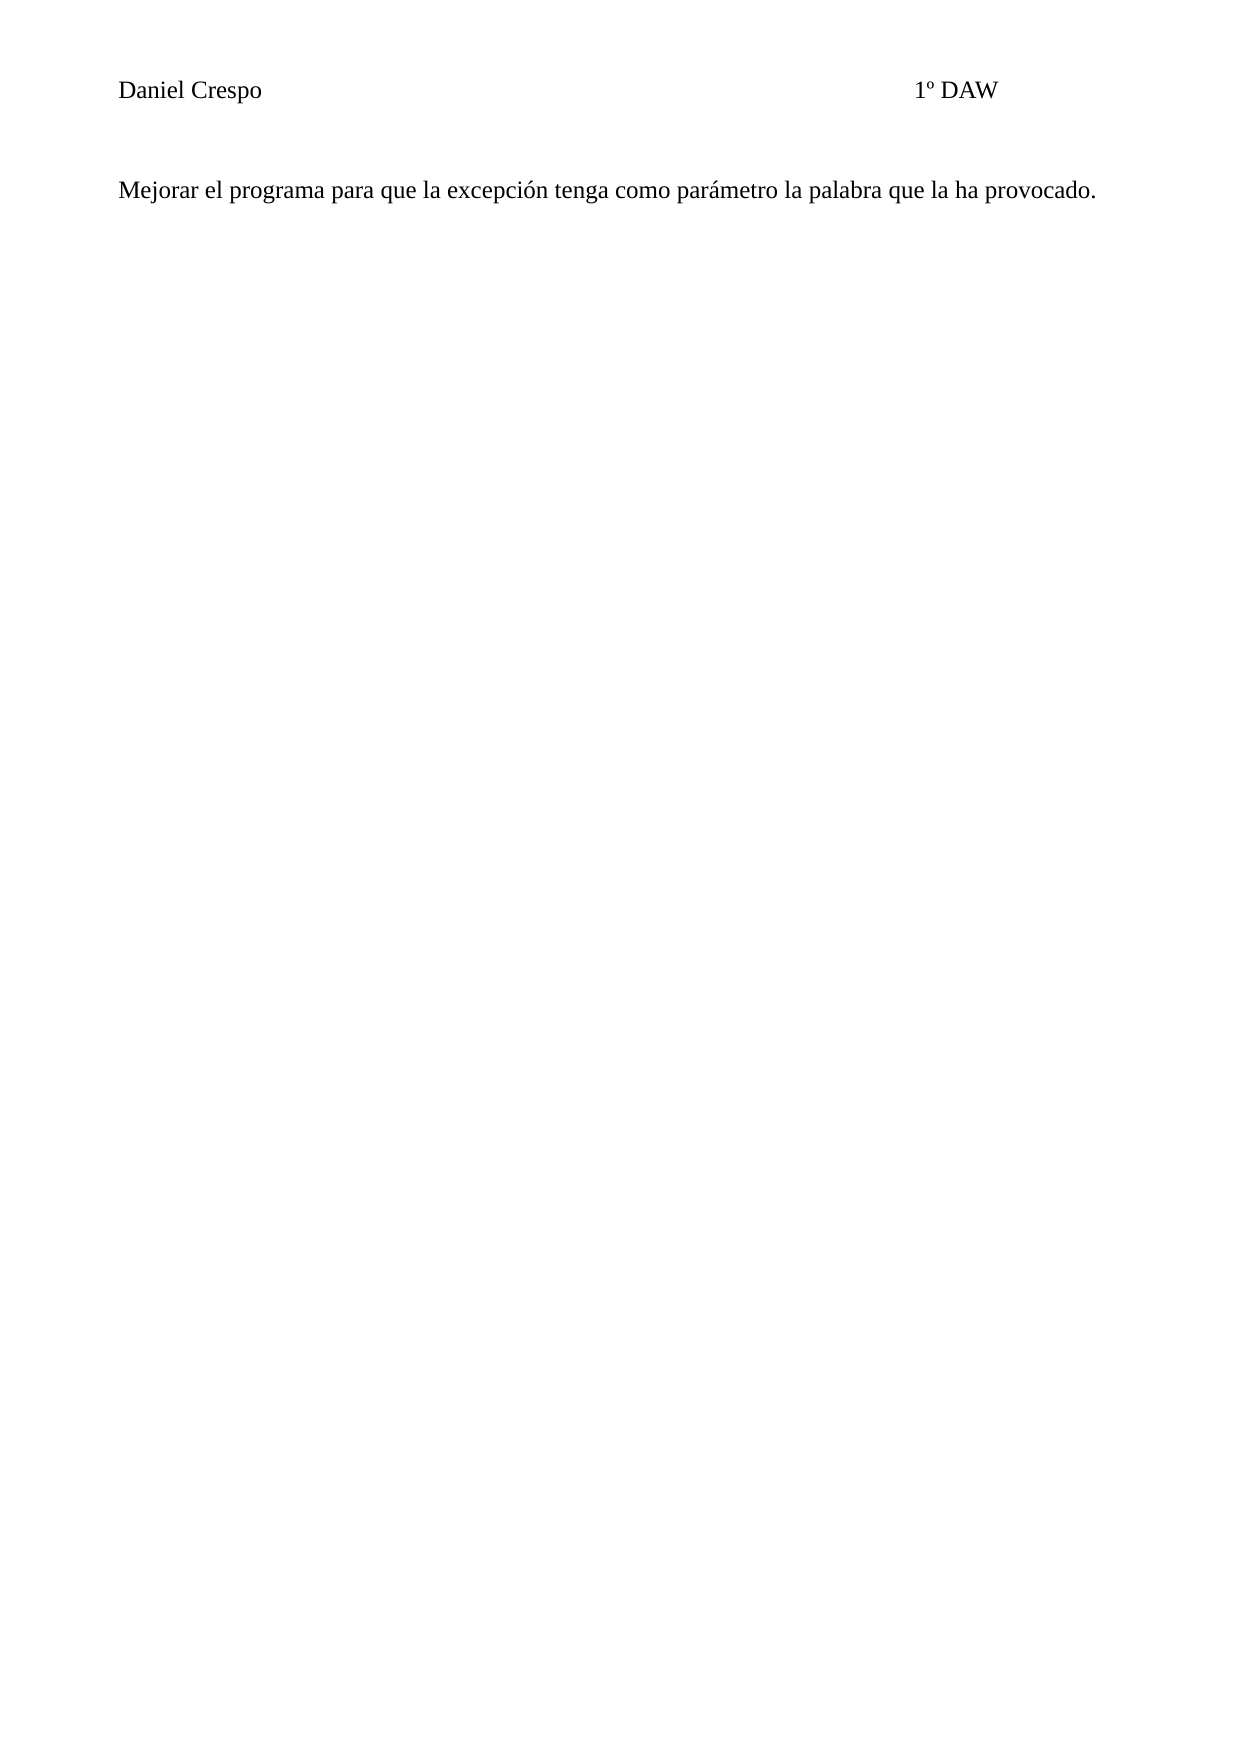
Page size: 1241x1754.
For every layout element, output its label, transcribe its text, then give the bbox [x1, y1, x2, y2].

text Mejorar el programa para que la excepción tenga como parámetro la palabra que la ha provocado. [118, 176, 1122, 204]
